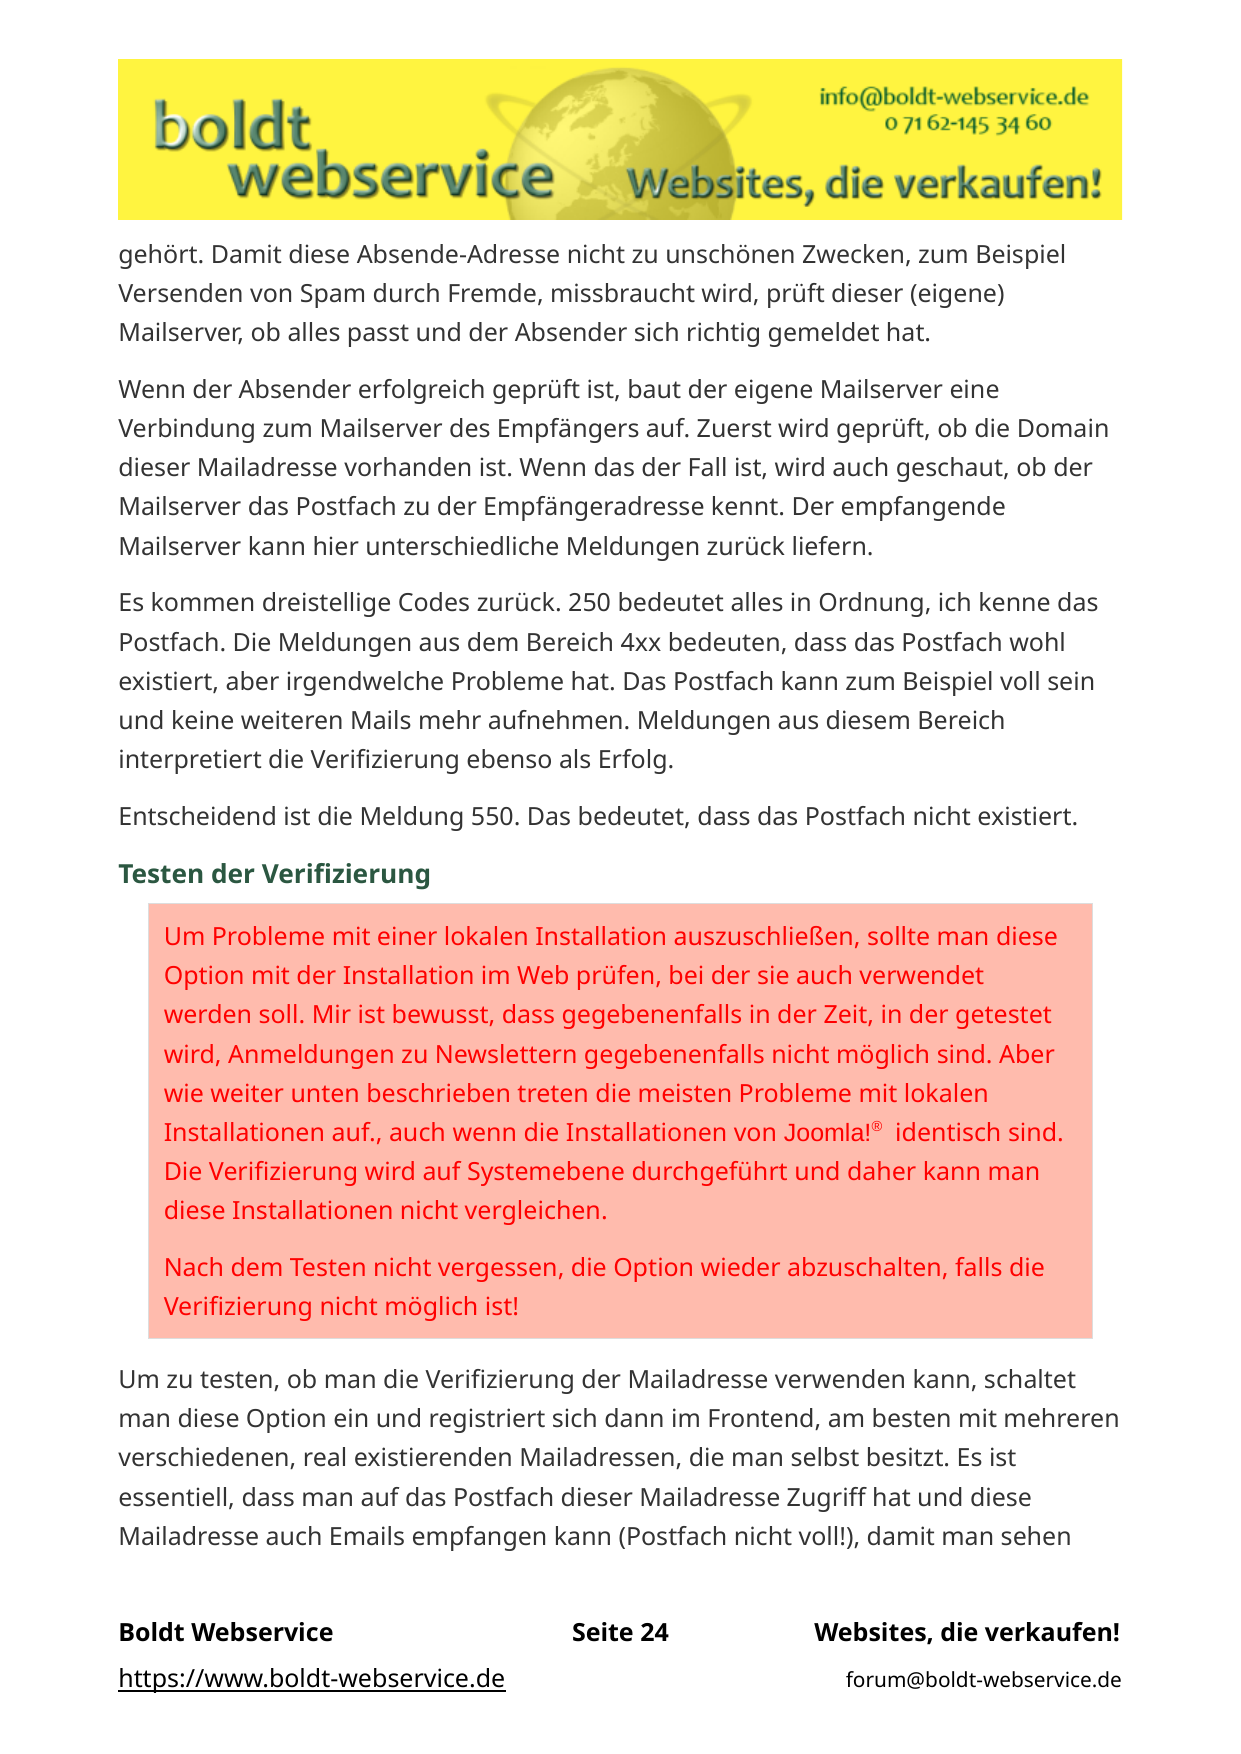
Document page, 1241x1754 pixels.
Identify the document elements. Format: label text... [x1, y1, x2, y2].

text Es kommen dreistellige Codes zurück. 250 bedeutet alles in Ordnung, ich kenne das Postfach. Die Meldungen aus dem Bereich 4xx bedeuten, dass das Postfach wohl existiert, aber irgendwelche Probleme hat. Das Postfach kann zum Beispiel voll sein und keine weiteren Mails mehr aufnehmen. Meldungen aus diesem Bereich interpretiert die Verifizierung ebenso als Erfolg. [118, 585, 1122, 776]
picture [118, 59, 1123, 220]
text Entscheidend ist die Meldung 550. Das bedeutet, dass das Postfach nicht existiert. [118, 798, 1122, 833]
subtitle Testen der Verifizierung [118, 855, 1122, 891]
text Um Probleme mit einer lokalen Installation auszuschließen, sollte man diese Option mit der Installation im Web prüfen, bei der sie auch verwendet werden soll. Mir ist bewusst, dass gegebenenfalls in der Zeit, in der getestet wird, Anmeldungen zu Newslettern gegebenenfalls nicht möglich sind. Aber wie weiter unten beschrieben treten die meisten Probleme mit lokalen Installationen auf., auch wenn die Installationen von Joomla!® identisch sind. Die Verifizierung wird auf Systemebene durchgeführt und daher kann man diese Installationen nicht vergleichen. [149, 904, 1092, 1227]
text gehört. Damit diese Absende-Adresse nicht zu unschönen Zwecken, zum Beispiel Versenden von Spam durch Fremde, missbraucht wird, prüft dieser (eigene) Mailserver, ob alles passt und der Absender sich richtig gemeldet hat. [118, 236, 1122, 349]
text Um zu testen, ob man die Verifizierung der Mailadresse verwenden kann, schaltet man diese Option ein und registriert sich dann im Frontend, am besten mit mehreren verschiedenen, real existierenden Mailadressen, die man selbst besitzt. Es ist essentiell, dass man auf das Postfach dieser Mailadresse Zugriff hat und diese Mailadresse auch Emails empfangen kann (Postfach nicht voll!), damit man sehen [118, 1362, 1122, 1552]
text Nach dem Testen nicht vergessen, die Option wieder abzuschalten, falls die Verifizierung nicht möglich ist! [149, 1234, 1092, 1338]
text Wenn der Absender erfolgreich geprüft ist, baut der eigene Mailserver eine Verbindung zum Mailserver des Empfängers auf. Zuerst wird geprüft, ob die Domain dieser Mailadresse vorhanden ist. Wenn das der Fall ist, wird auch geschaut, ob der Mailserver das Postfach zu der Empfängeradresse kennt. Der empfangende Mailserver kann hier unterschiedliche Meldungen zurück liefern. [118, 371, 1122, 562]
